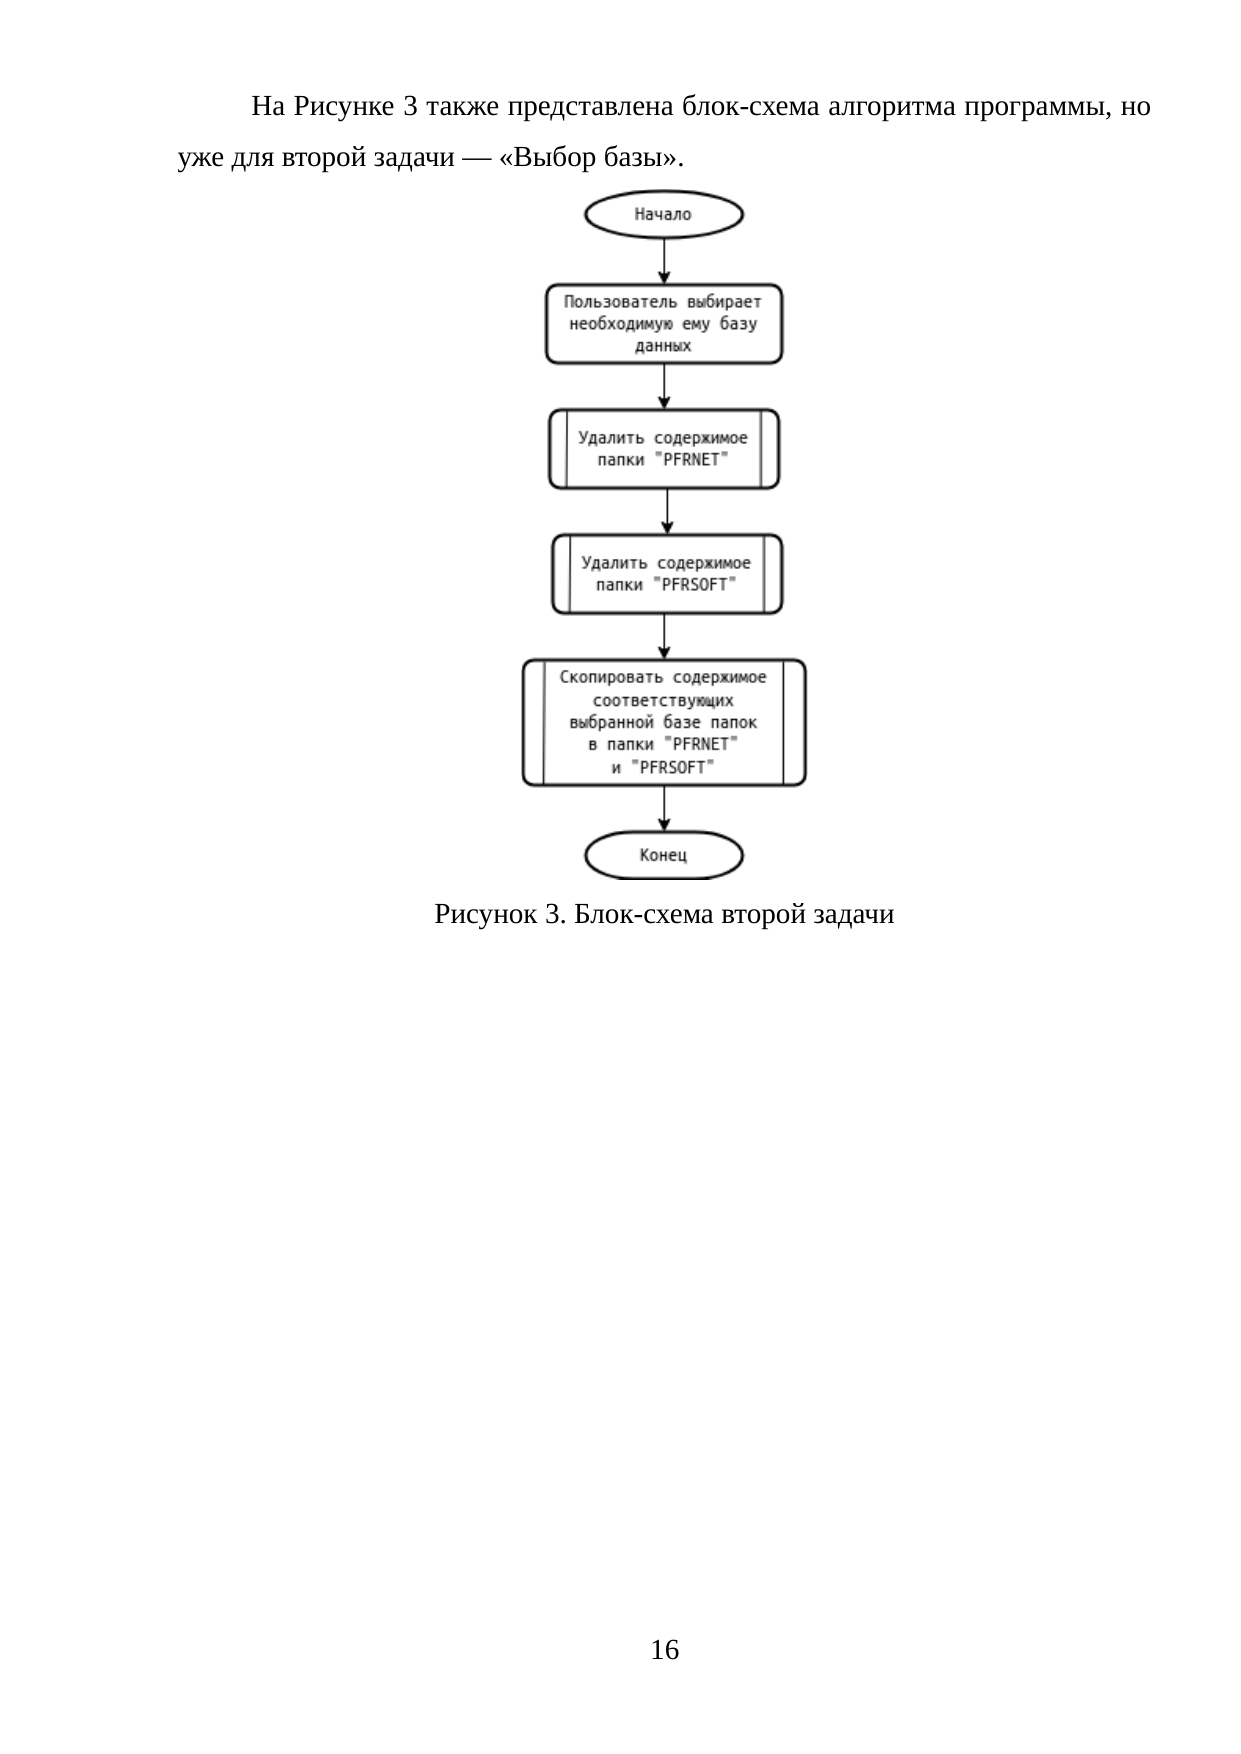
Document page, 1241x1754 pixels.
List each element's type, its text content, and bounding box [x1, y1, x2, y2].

text Рисунок 3. Блок-схема второй задачи [381, 897, 947, 930]
text На Рисунке 3 также представлена блок-схема алгоритма программы, но уже для второй задачи — «Выбор базы». [177, 88, 1152, 172]
